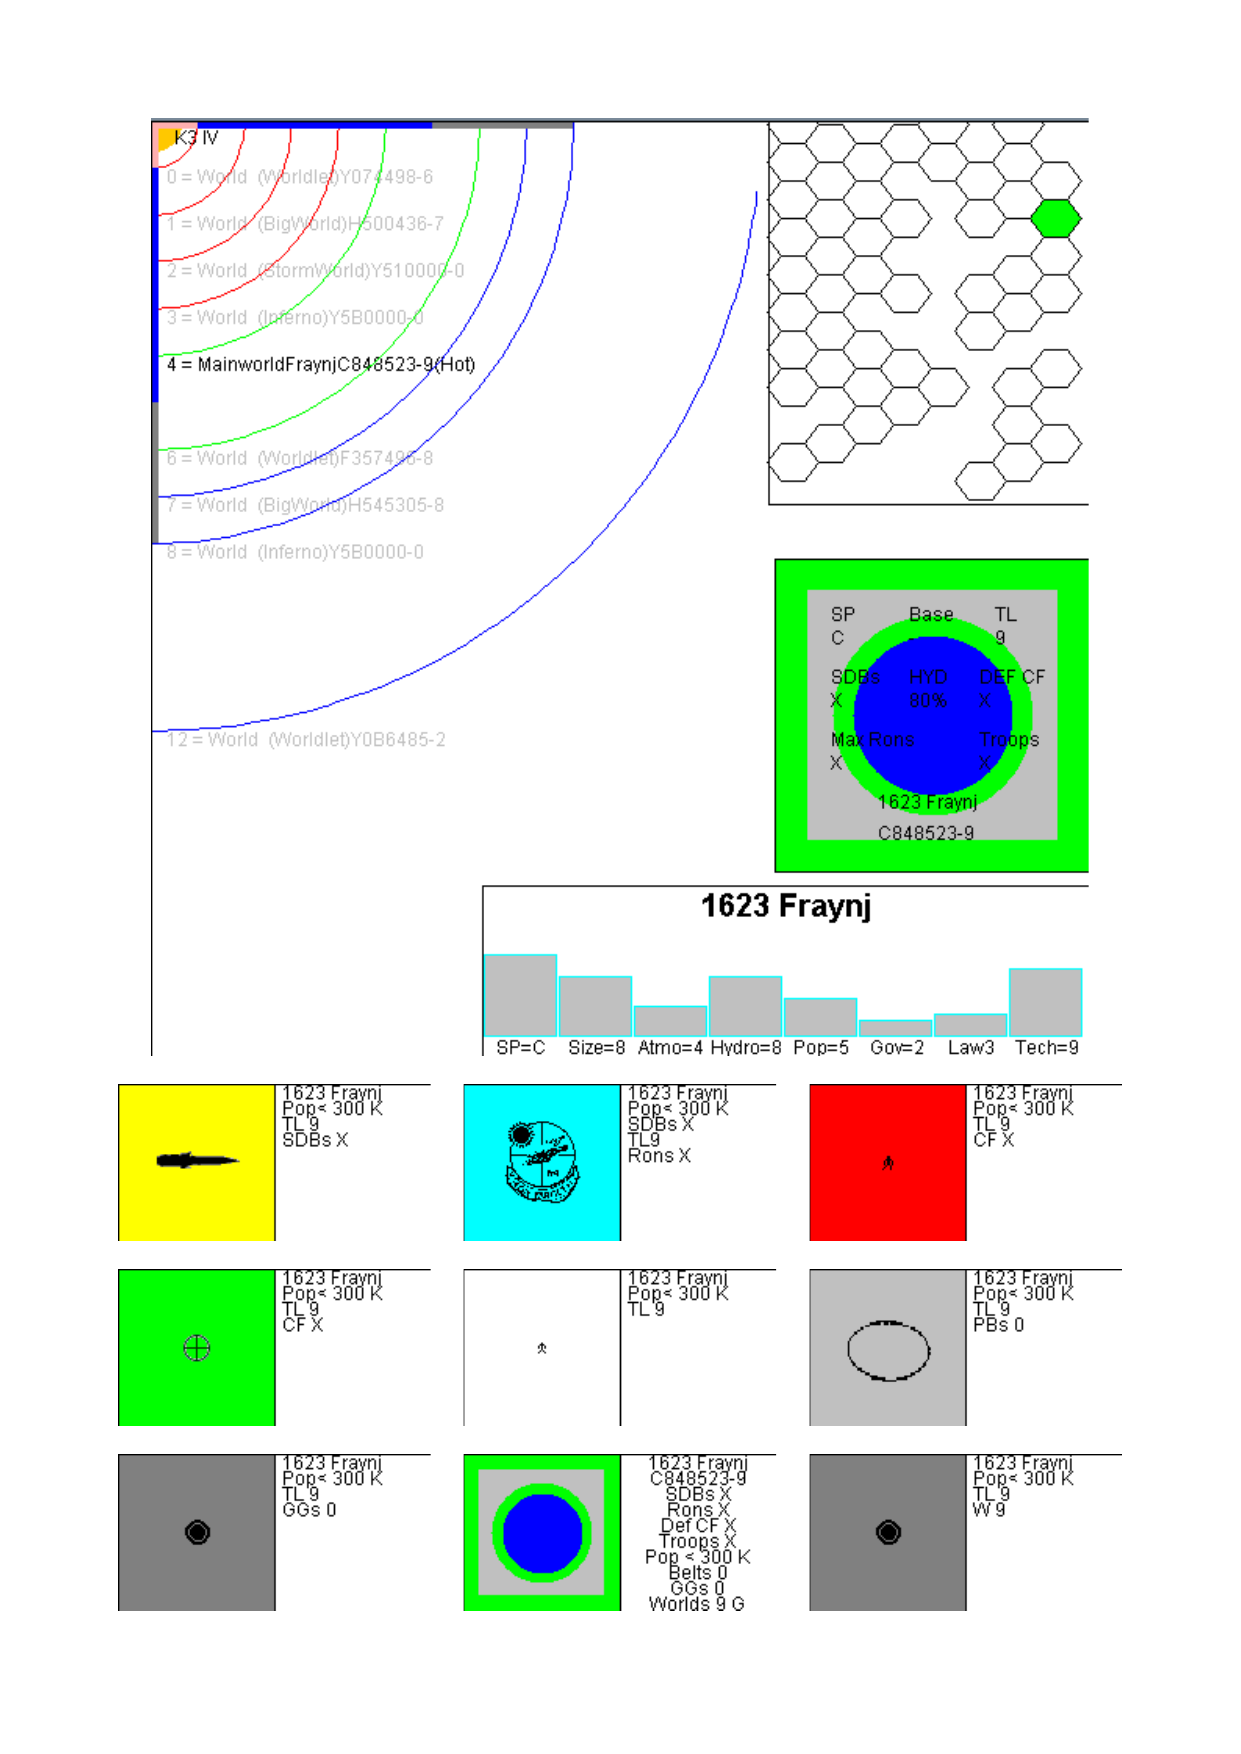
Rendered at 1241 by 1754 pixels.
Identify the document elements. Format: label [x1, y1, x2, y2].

picture [118, 1084, 431, 1241]
picture [809, 1084, 1122, 1241]
picture [463, 1269, 777, 1426]
picture [463, 1084, 777, 1241]
picture [118, 1454, 431, 1611]
picture [118, 1269, 431, 1426]
picture [809, 1454, 1122, 1611]
picture [151, 118, 1089, 1056]
picture [809, 1269, 1122, 1426]
picture [463, 1454, 777, 1611]
